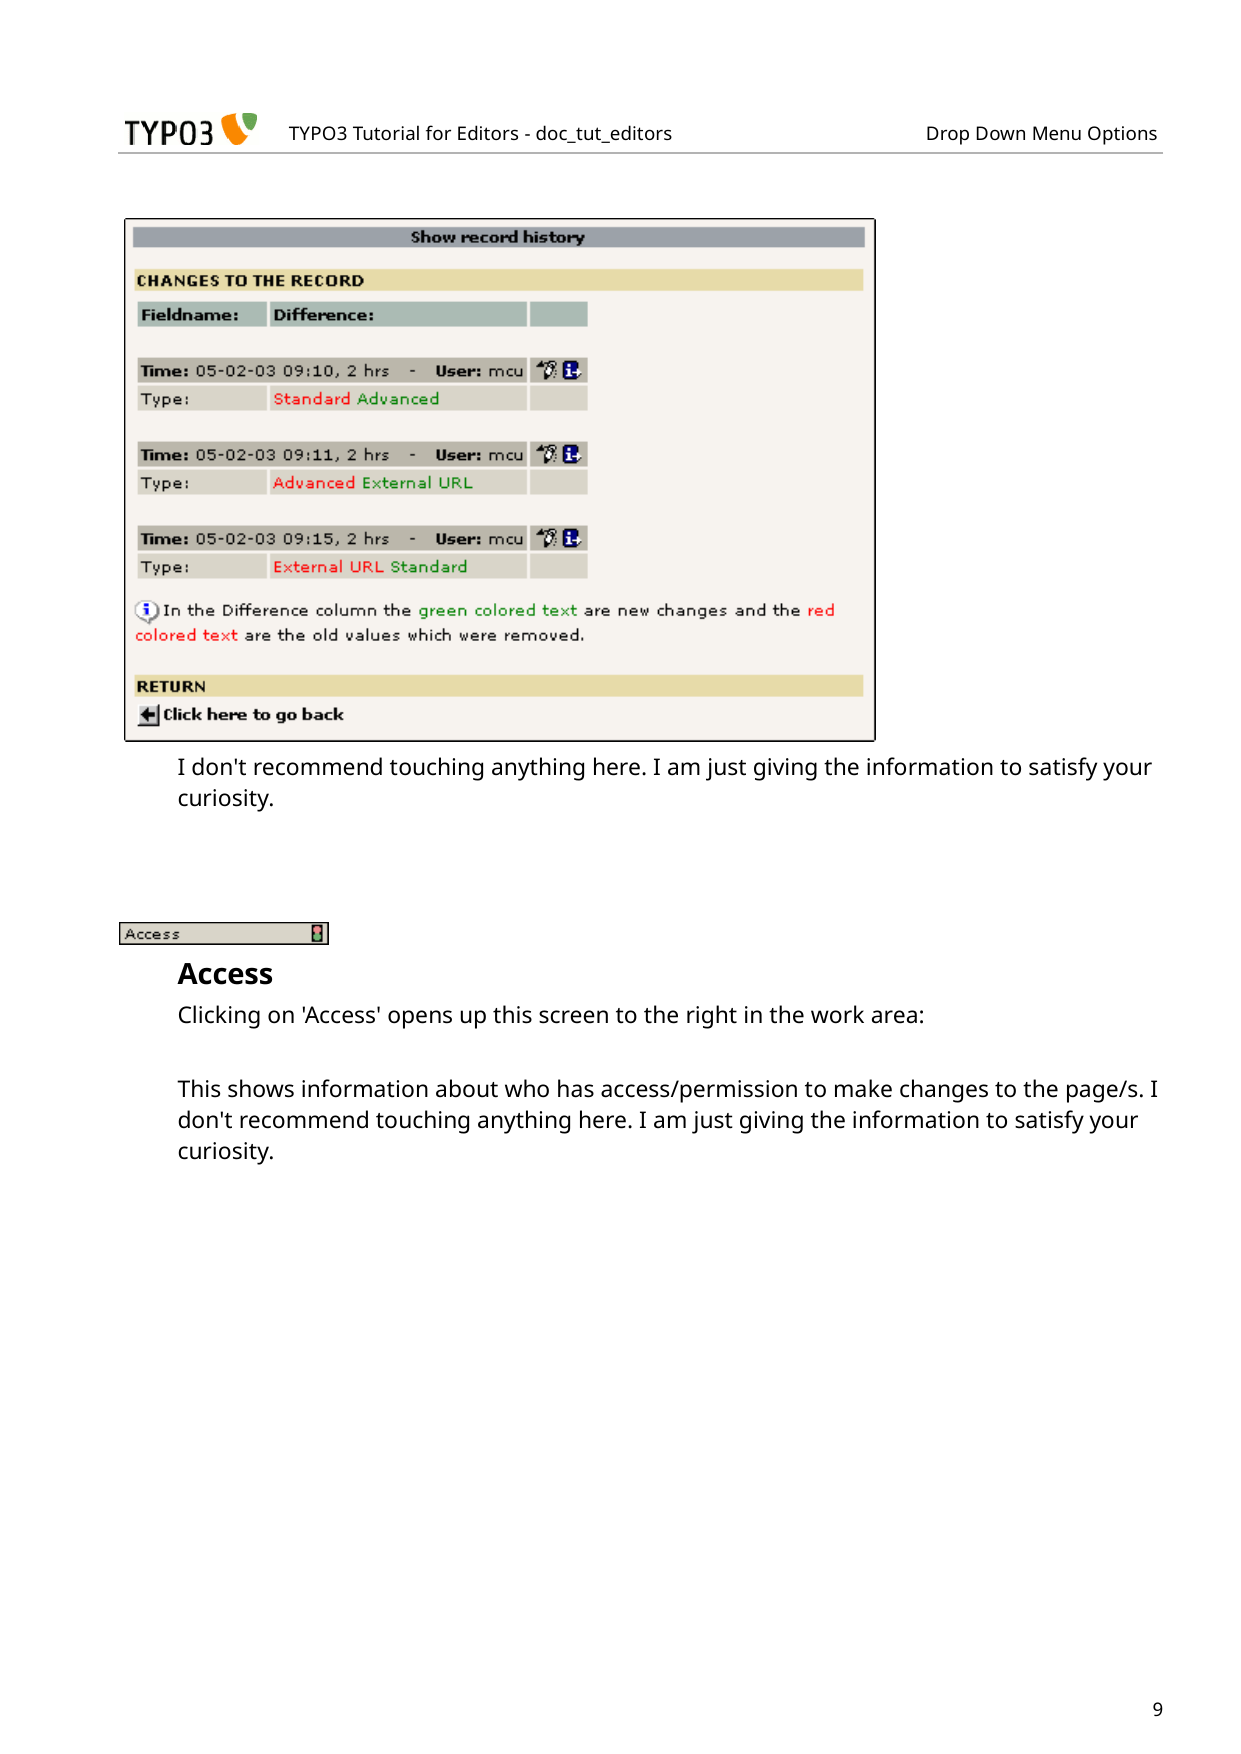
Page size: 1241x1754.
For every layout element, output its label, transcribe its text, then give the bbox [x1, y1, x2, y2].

text Clicking on 'Access' opens up this screen to the right in the work area: [177, 999, 1163, 1030]
picture [119, 922, 329, 945]
picture [124, 112, 260, 145]
text I don't recommend touching anything here. I am just giving the information to satisfy your curiosity. [123, 202, 1163, 813]
text This shows information about who has access/permission to make changes to the page/s. I don't recommend touching anything here. I am just giving the information to satisfy your curiosity. [177, 1042, 1163, 1166]
subtitle Access [118, 917, 1163, 993]
picture [124, 218, 876, 742]
